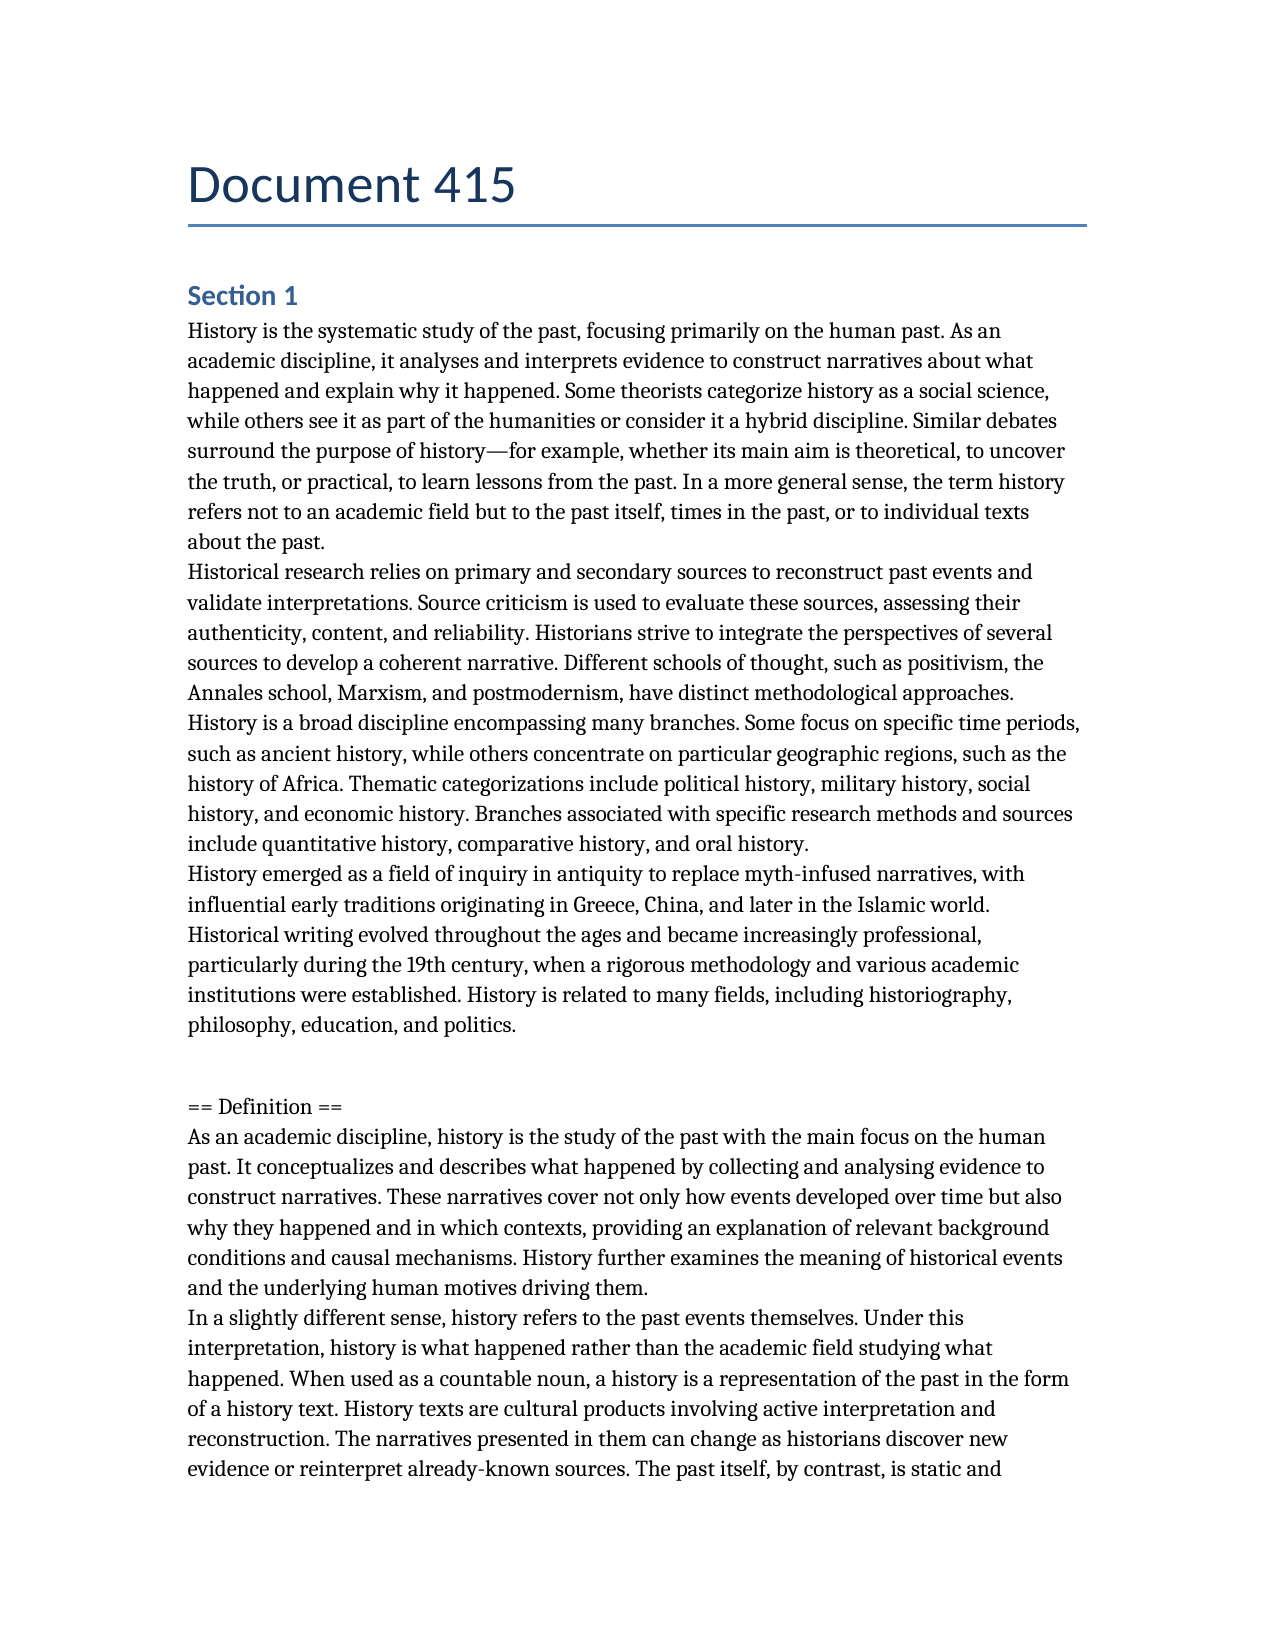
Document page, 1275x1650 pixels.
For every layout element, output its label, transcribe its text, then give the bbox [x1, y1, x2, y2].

subtitle Section 1 [187, 277, 1087, 312]
text History is the systematic study of the past, focusing primarily on the human past. As an academic discipline, it analyses and interprets evidence to construct narratives about what happened and explain why it happened. Some theorists categorize history as a social science, while others see it as part of the humanities or consider it a hybrid discipline. Similar debates surround the purpose of history—for example, whether its main aim is theoretical, to uncover the truth, or practical, to learn lessons from the past. In a more general sense, the term history refers not to an academic field but to the past itself, times in the past, or to individual texts about the past. Historical research relies on primary and secondary sources to reconstruct past events and validate interpretations. Source criticism is used to evaluate these sources, assessing their authenticity, content, and reliability. Historians strive to integrate the perspectives of several sources to develop a coherent narrative. Different schools of thought, such as positivism, the Annales school, Marxism, and postmodernism, have distinct methodological approaches. History is a broad discipline encompassing many branches. Some focus on specific time periods, such as ancient history, while others concentrate on particular geographic regions, such as the history of Africa. Thematic categorizations include political history, military history, social history, and economic history. Branches associated with specific research methods and sources include quantitative history, comparative history, and oral history. History emerged as a field of inquiry in antiquity to replace myth-infused narratives, with influential early traditions originating in Greece, China, and later in the Islamic world. Historical writing evolved throughout the ages and became increasingly professional, particularly during the 19th century, when a rigorous methodology and various academic institutions were established. History is related to many fields, including historiography, philosophy, education, and politics. [187, 317, 1087, 1039]
text == Definition == As an academic discipline, history is the study of the past with the main focus on the human past. It conceptualizes and describes what happened by collecting and analysing evidence to construct narratives. These narratives cover not only how events developed over time but also why they happened and in which contexts, providing an explanation of relevant background conditions and causal mechanisms. History further examines the meaning of historical events and the underlying human motives driving them. In a slightly different sense, history refers to the past events themselves. Under this interpretation, history is what happened rather than the academic field studying what happened. When used as a countable noun, a history is a representation of the past in the form of a history text. History texts are cultural products involving active interpretation and reconstruction. The narratives presented in them can change as historians discover new evidence or reinterpret already-known sources. The past itself, by contrast, is static and [187, 1063, 1087, 1482]
title Document 415 [187, 150, 1087, 227]
